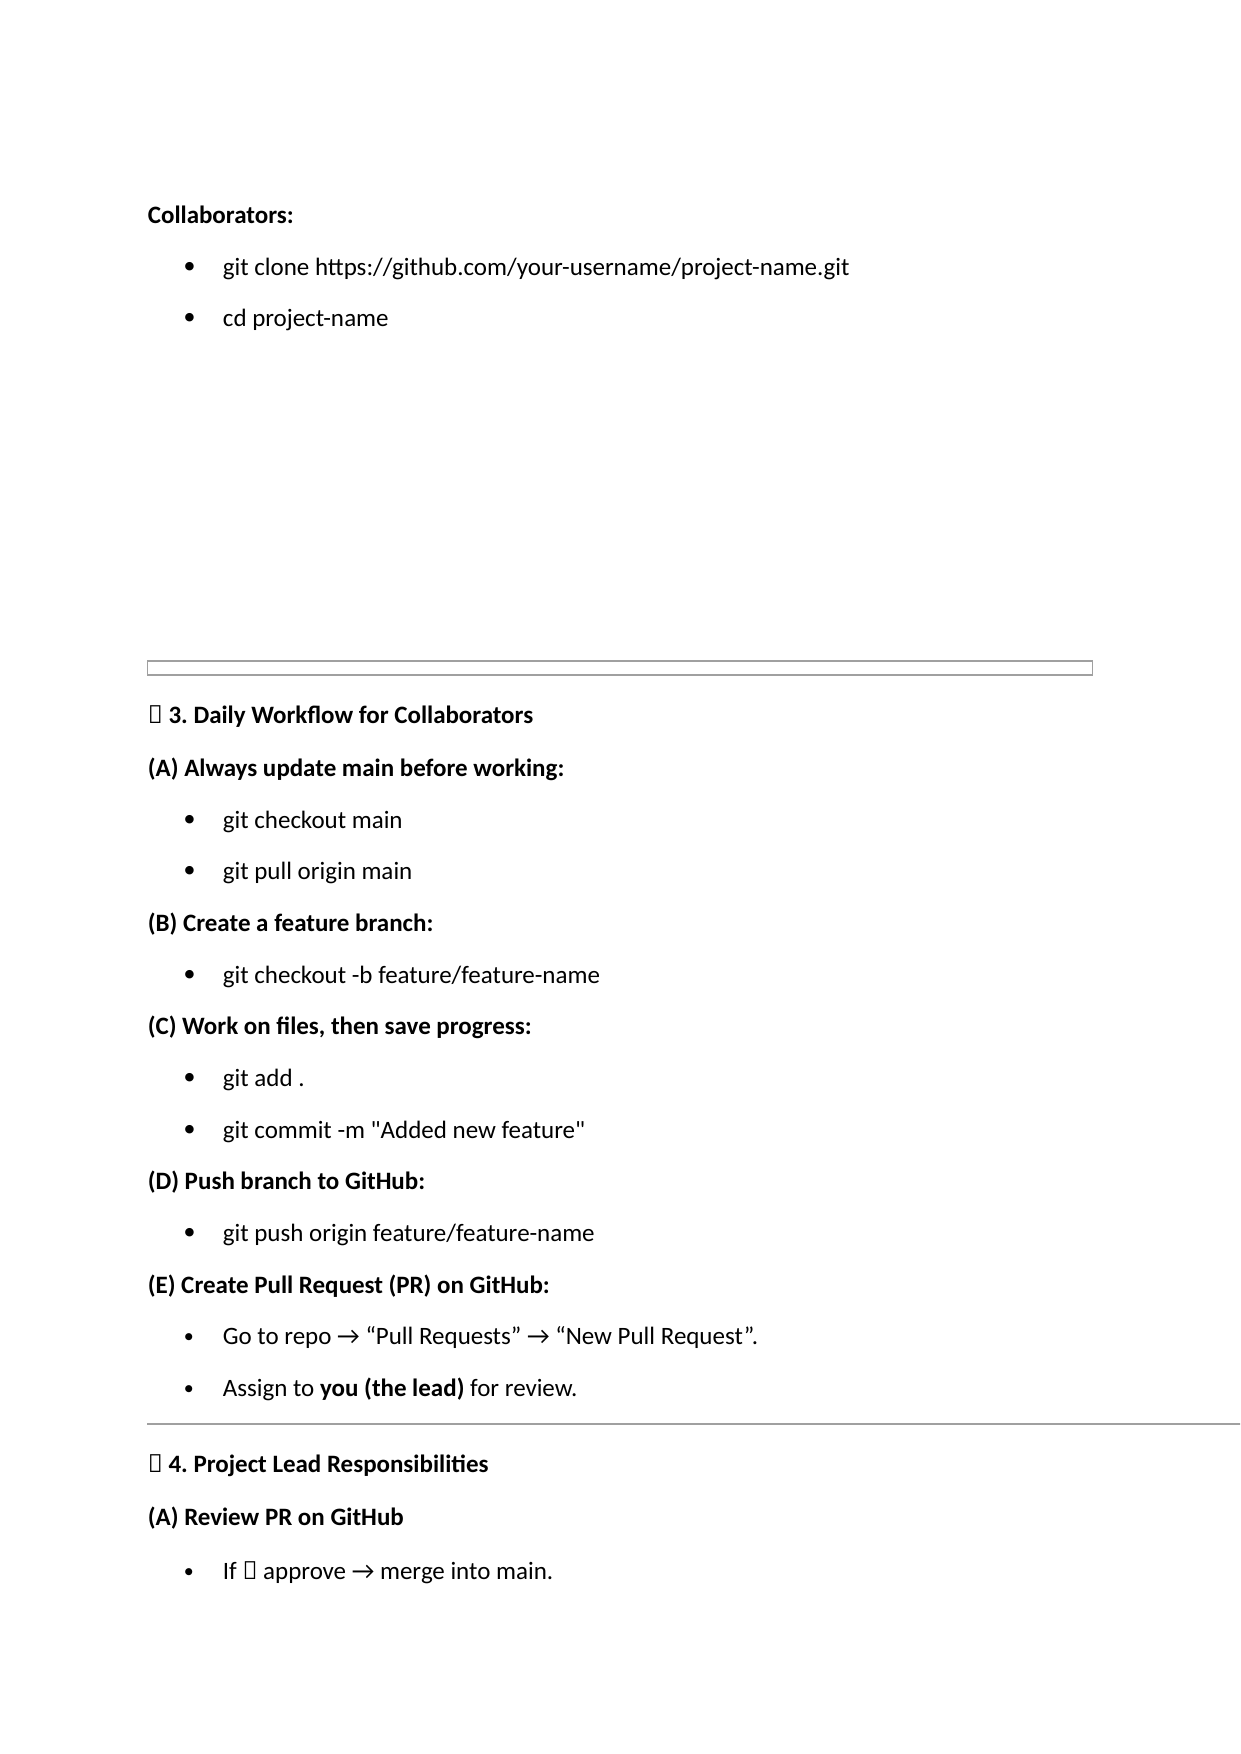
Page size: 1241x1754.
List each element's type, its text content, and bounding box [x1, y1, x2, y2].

list cd project-name [185, 303, 1093, 333]
list git pull origin main [185, 856, 1093, 886]
list If ✅ approve → merge into main. [185, 1553, 1093, 1587]
list Assign to you (the lead) for review. [185, 1372, 1093, 1403]
list git commit -m "Added new feature" [185, 1114, 1093, 1144]
text Collaborators: [148, 199, 1093, 230]
text (A) Review PR on GitHub [148, 1501, 1093, 1532]
list git checkout main [185, 804, 1093, 834]
list git checkout -b feature/feature-name [185, 959, 1093, 989]
list git clone https://github.com/your-username/project-name.git [185, 251, 1093, 281]
list git push origin feature/feature-name [185, 1217, 1093, 1248]
text (C) Work on files, then save progress: [148, 1011, 1093, 1041]
text (B) Create a feature branch: [148, 907, 1093, 938]
list Go to repo → “Pull Requests” → “New Pull Request”. [185, 1321, 1093, 1351]
list git add . [185, 1062, 1093, 1093]
text 📌 4. Project Lead Responsibilities [148, 1445, 1093, 1479]
text 📌 3. Daily Workflow for Collaborators [148, 696, 1093, 730]
text (D) Push branch to GitHub: [148, 1166, 1093, 1196]
text (A) Always update main before working: [148, 752, 1093, 783]
text (E) Create Pull Request (PR) on GitHub: [148, 1269, 1093, 1299]
